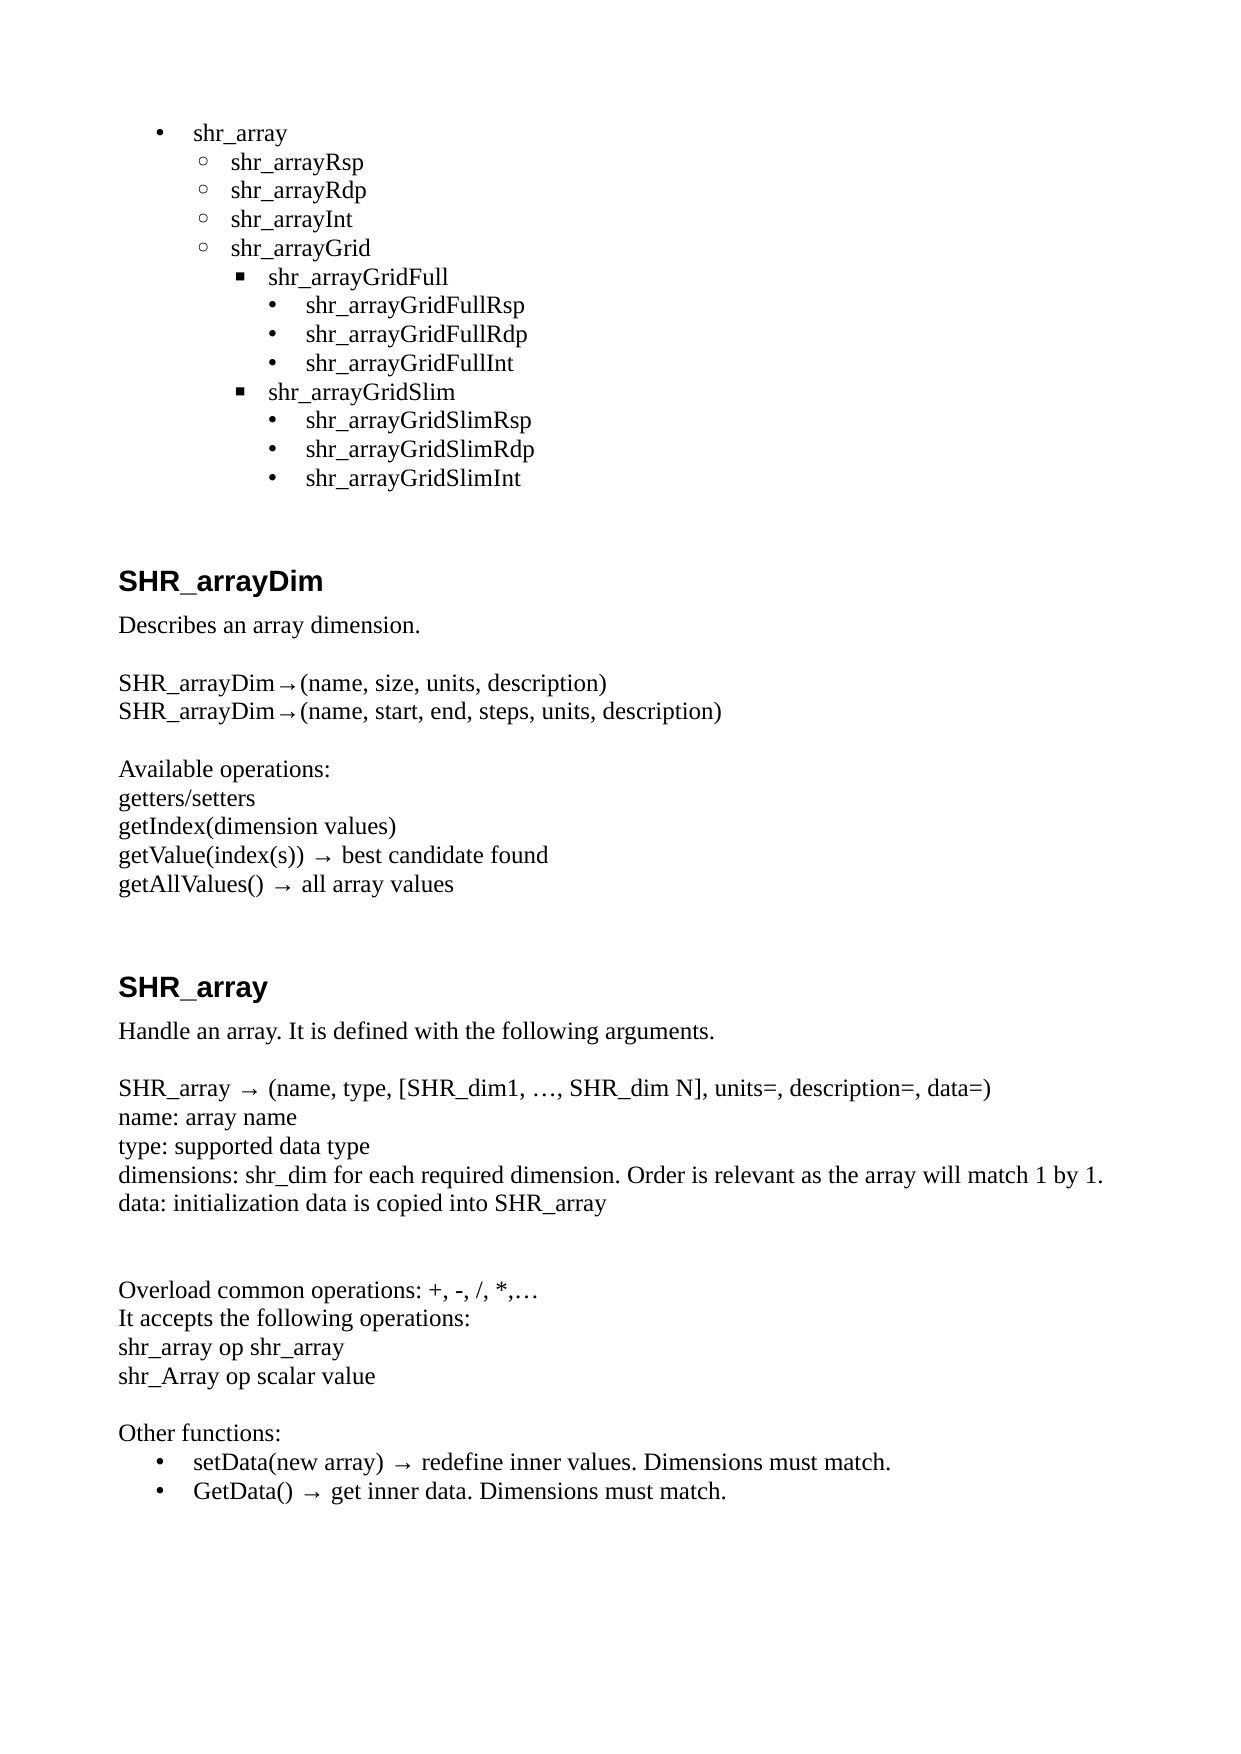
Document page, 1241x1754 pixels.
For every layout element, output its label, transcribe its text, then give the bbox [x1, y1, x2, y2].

text type: supported data type [118, 1131, 1122, 1160]
list shr_arrayGridSlimRsp [268, 406, 1122, 434]
text getValue(index(s)) → best candidate found [118, 840, 1122, 869]
list shr_arrayGridFull [231, 262, 1122, 291]
list shr_arrayGridSlimInt [268, 463, 1122, 492]
text shr_array op shr_array [118, 1332, 1122, 1361]
subtitle SHR_arrayDim [118, 564, 1122, 598]
text SHR_arrayDim→(name, start, end, steps, units, description) [118, 696, 1122, 725]
text Other functions: [118, 1418, 1122, 1447]
text data: initialization data is copied into SHR_array [118, 1188, 1122, 1217]
list shr_arrayGridSlim [231, 377, 1122, 406]
subtitle SHR_array [118, 970, 1122, 1003]
text name: array name [118, 1102, 1122, 1131]
list shr_arrayGridFullRdp [268, 319, 1122, 348]
list shr_arrayGridFullRsp [268, 291, 1122, 319]
text getters/setters [118, 783, 1122, 811]
list setData(new array) → redefine inner values. Dimensions must match. [156, 1447, 1122, 1476]
list shr_arrayGridFullInt [268, 348, 1122, 377]
text Handle an array. It is defined with the following arguments. [118, 1016, 1122, 1045]
list shr_arrayInt [193, 204, 1122, 233]
list shr_arrayGridSlimRdp [268, 434, 1122, 463]
list shr_arrayRsp [193, 147, 1122, 176]
text SHR_array → (name, type, [SHR_dim1, …, SHR_dim N], units=, description=, data=) [118, 1073, 1122, 1102]
text Describes an array dimension. [118, 610, 1122, 639]
text It accepts the following operations: [118, 1303, 1122, 1332]
list shr_array [156, 118, 1122, 147]
text dimensions: shr_dim for each required dimension. Order is relevant as the array will match 1 by 1. [118, 1160, 1122, 1188]
list shr_arrayGrid [193, 233, 1122, 262]
list GetData() → get inner data. Dimensions must match. [156, 1476, 1122, 1505]
list shr_arrayRdp [193, 176, 1122, 204]
text Available operations: [118, 754, 1122, 783]
text SHR_arrayDim→(name, size, units, description) [118, 668, 1122, 696]
text Overload common operations: +, -, /, *,… [118, 1275, 1122, 1303]
text shr_Array op scalar value [118, 1361, 1122, 1390]
text getIndex(dimension values) [118, 811, 1122, 840]
text getAllValues() → all array values [118, 869, 1122, 898]
